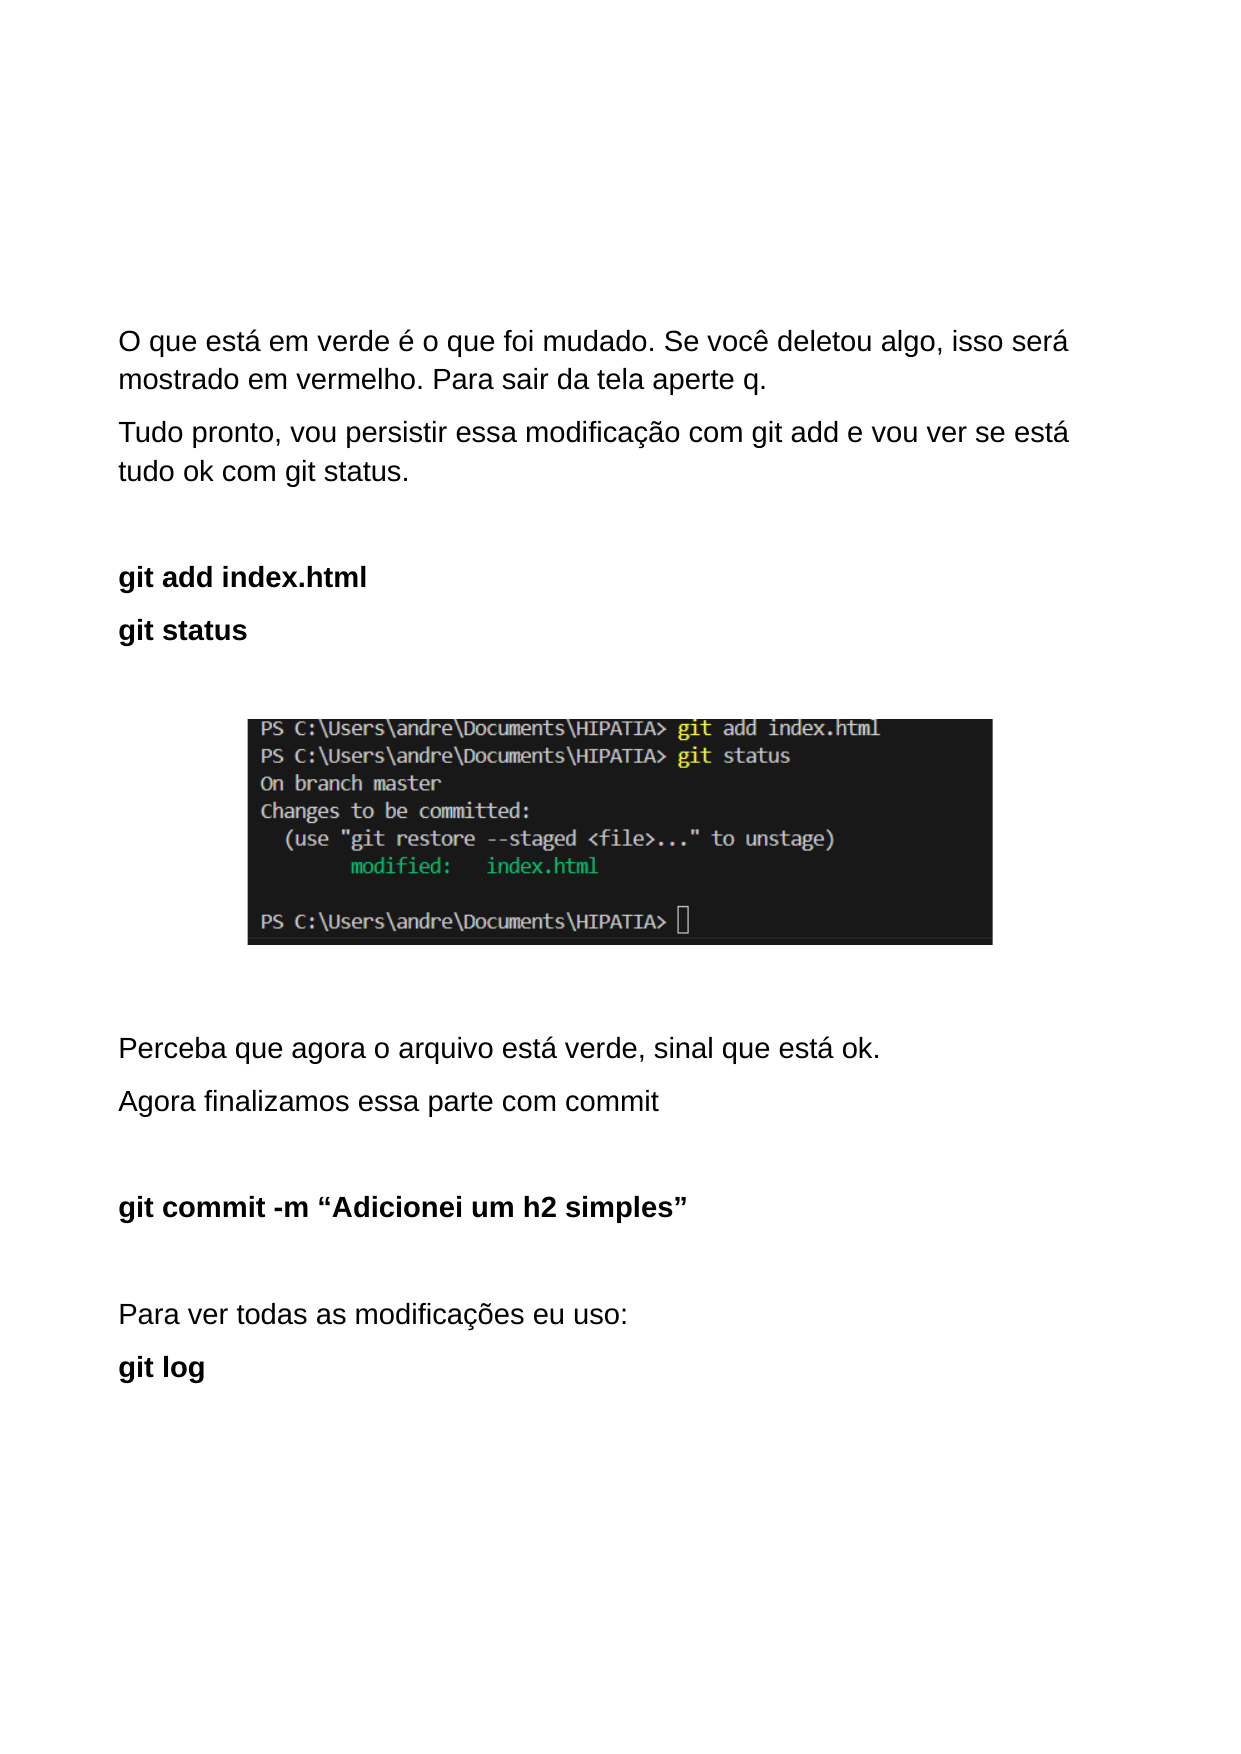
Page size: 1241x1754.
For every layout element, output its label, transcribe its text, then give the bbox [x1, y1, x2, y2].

text git add index.html [118, 560, 1122, 593]
text Perceba que agora o arquivo está verde, sinal que está ok. [118, 1031, 1122, 1064]
text git commit -m “Adicionei um h2 simples” [118, 1190, 1122, 1224]
text Tudo pronto, vou persistir essa modificação com git add e vou ver se está tudo ok com git status. [118, 415, 1122, 487]
picture [247, 719, 993, 945]
text git status [118, 613, 1122, 647]
text Para ver todas as modificações eu uso: [118, 1297, 1122, 1330]
text Agora finalizamos essa parte com commit [118, 1084, 1122, 1118]
text git log [118, 1350, 1122, 1383]
text O que está em verde é o que foi mudado. Se você deletou algo, isso será mostrado em vermelho. Para sair da tela aperte q. [118, 323, 1122, 396]
